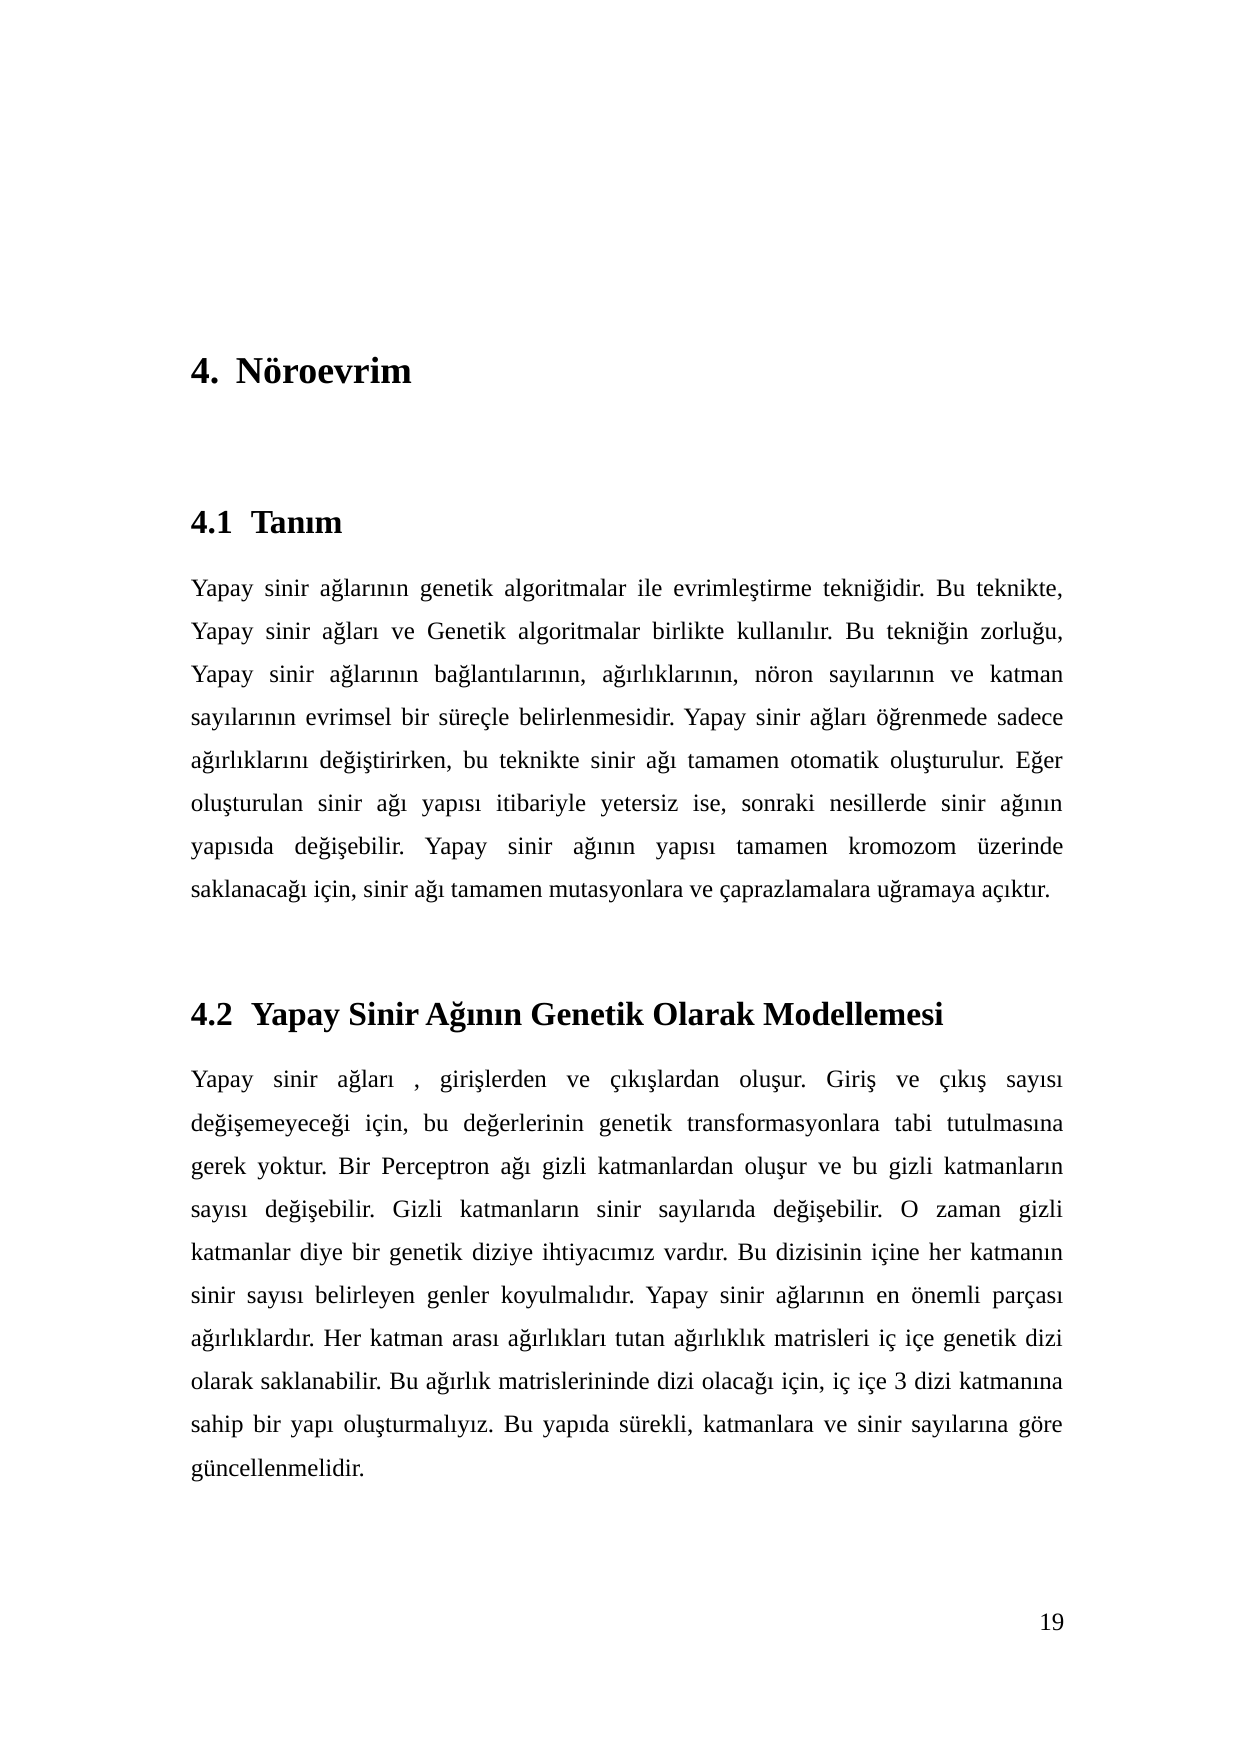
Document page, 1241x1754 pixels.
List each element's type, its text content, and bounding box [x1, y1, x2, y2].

text Yapay sinir ağları , girişlerden ve çıkışlardan oluşur. Giriş ve çıkış sayısı değişemeyeceği için, bu değerlerinin genetik transformasyonlara tabi tutulmasına gerek yoktur. Bir Perceptron ağı gizli katmanlardan oluşur ve bu gizli katmanların sayısı değişebilir. Gizli katmanların sinir sayılarıda değişebilir. O zaman gizli katmanlar diye bir genetik diziye ihtiyacımız vardır. Bu dizisinin içine her katmanın sinir sayısı belirleyen genler koyulmalıdır. Yapay sinir ağlarının en önemli parçası ağırlıklardır. Her katman arası ağırlıkları tutan ağırlıklık matrisleri iç içe genetik dizi olarak saklanabilir. Bu ağırlık matrislerininde dizi olacağı için, iç içe 3 dizi katmanına sahip bir yapı oluşturmalıyız. Bu yapıda sürekli, katmanlara ve sinir sayılarına göre güncellenmelidir. [191, 1064, 1064, 1481]
text Yapay sinir ağlarının genetik algoritmalar ile evrimleştirme tekniğidir. Bu teknikte, Yapay sinir ağları ve Genetik algoritmalar birlikte kullanılır. Bu tekniğin zorluğu, Yapay sinir ağlarının bağlantılarının, ağırlıklarının, nöron sayılarının ve katman sayılarının evrimsel bir süreçle belirlenmesidir. Yapay sinir ağları öğrenmede sadece ağırlıklarını değiştirirken, bu teknikte sinir ağı tamamen otomatik oluşturulur. Eğer oluşturulan sinir ağı yapısı itibariyle yetersiz ise, sonraki nesillerde sinir ağının yapısıda değişebilir. Yapay sinir ağının yapısı tamamen kromozom üzerinde saklanacağı için, sinir ağı tamamen mutasyonlara ve çaprazlamalara uğramaya açıktır. [191, 573, 1064, 903]
subtitle Yapay Sinir Ağının Genetik Olarak Modellemesi [191, 994, 1064, 1033]
subtitle Tanım [191, 502, 1064, 541]
subtitle Nöroevrim [191, 348, 1064, 391]
